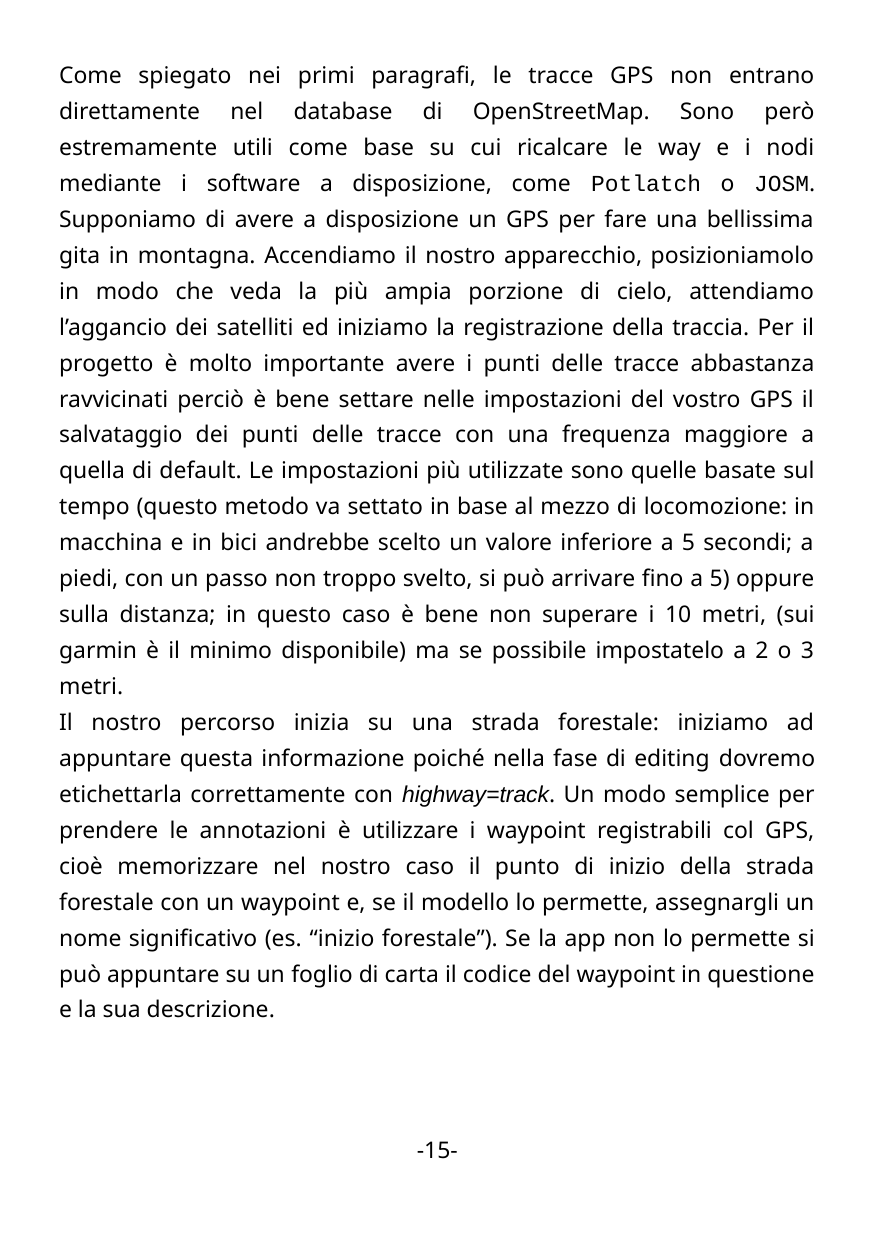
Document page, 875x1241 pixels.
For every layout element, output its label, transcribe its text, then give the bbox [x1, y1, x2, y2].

text Il nostro percorso inizia su una strada forestale: iniziamo ad appuntare questa informazione poiché nella fase di editing dovremo etichettarla correttamente con highway=track. Un modo semplice per prendere le annotazioni è utilizzare i waypoint registrabili col GPS, cioè memorizzare nel nostro caso il punto di inizio della strada forestale con un waypoint e, se il modello lo permette, assegnargli un nome significativo (es. “inizio forestale”). Se la app non lo permette si può appuntare su un foglio di carta il codice del waypoint in questione e la sua descrizione. [59, 706, 815, 1025]
text Come spiegato nei primi paragrafi, le tracce GPS non entrano direttamente nel database di OpenStreetMap. Sono però estremamente utili come base su cui ricalcare le way e i nodi mediante i software a disposizione, come Potlatch o JOSM. Supponiamo di avere a disposizione un GPS per fare una bellissima gita in montagna. Accendiamo il nostro apparecchio, posizioniamolo in modo che veda la più ampia porzione di cielo, attendiamo l’aggancio dei satelliti ed iniziamo la registrazione della traccia. Per il progetto è molto importante avere i punti delle tracce abbastanza ravvicinati perciò è bene settare nelle impostazioni del vostro GPS il salvataggio dei punti delle tracce con una frequenza maggiore a quella di default. Le impostazioni più utilizzate sono quelle basate sul tempo (questo metodo va settato in base al mezzo di locomozione: in macchina e in bici andrebbe scelto un valore inferiore a 5 secondi; a piedi, con un passo non troppo svelto, si può arrivare fino a 5) oppure sulla distanza; in questo caso è bene non superare i 10 metri, (sui garmin è il minimo disponibile) ma se possibile impostatelo a 2 o 3 metri. [59, 59, 815, 701]
